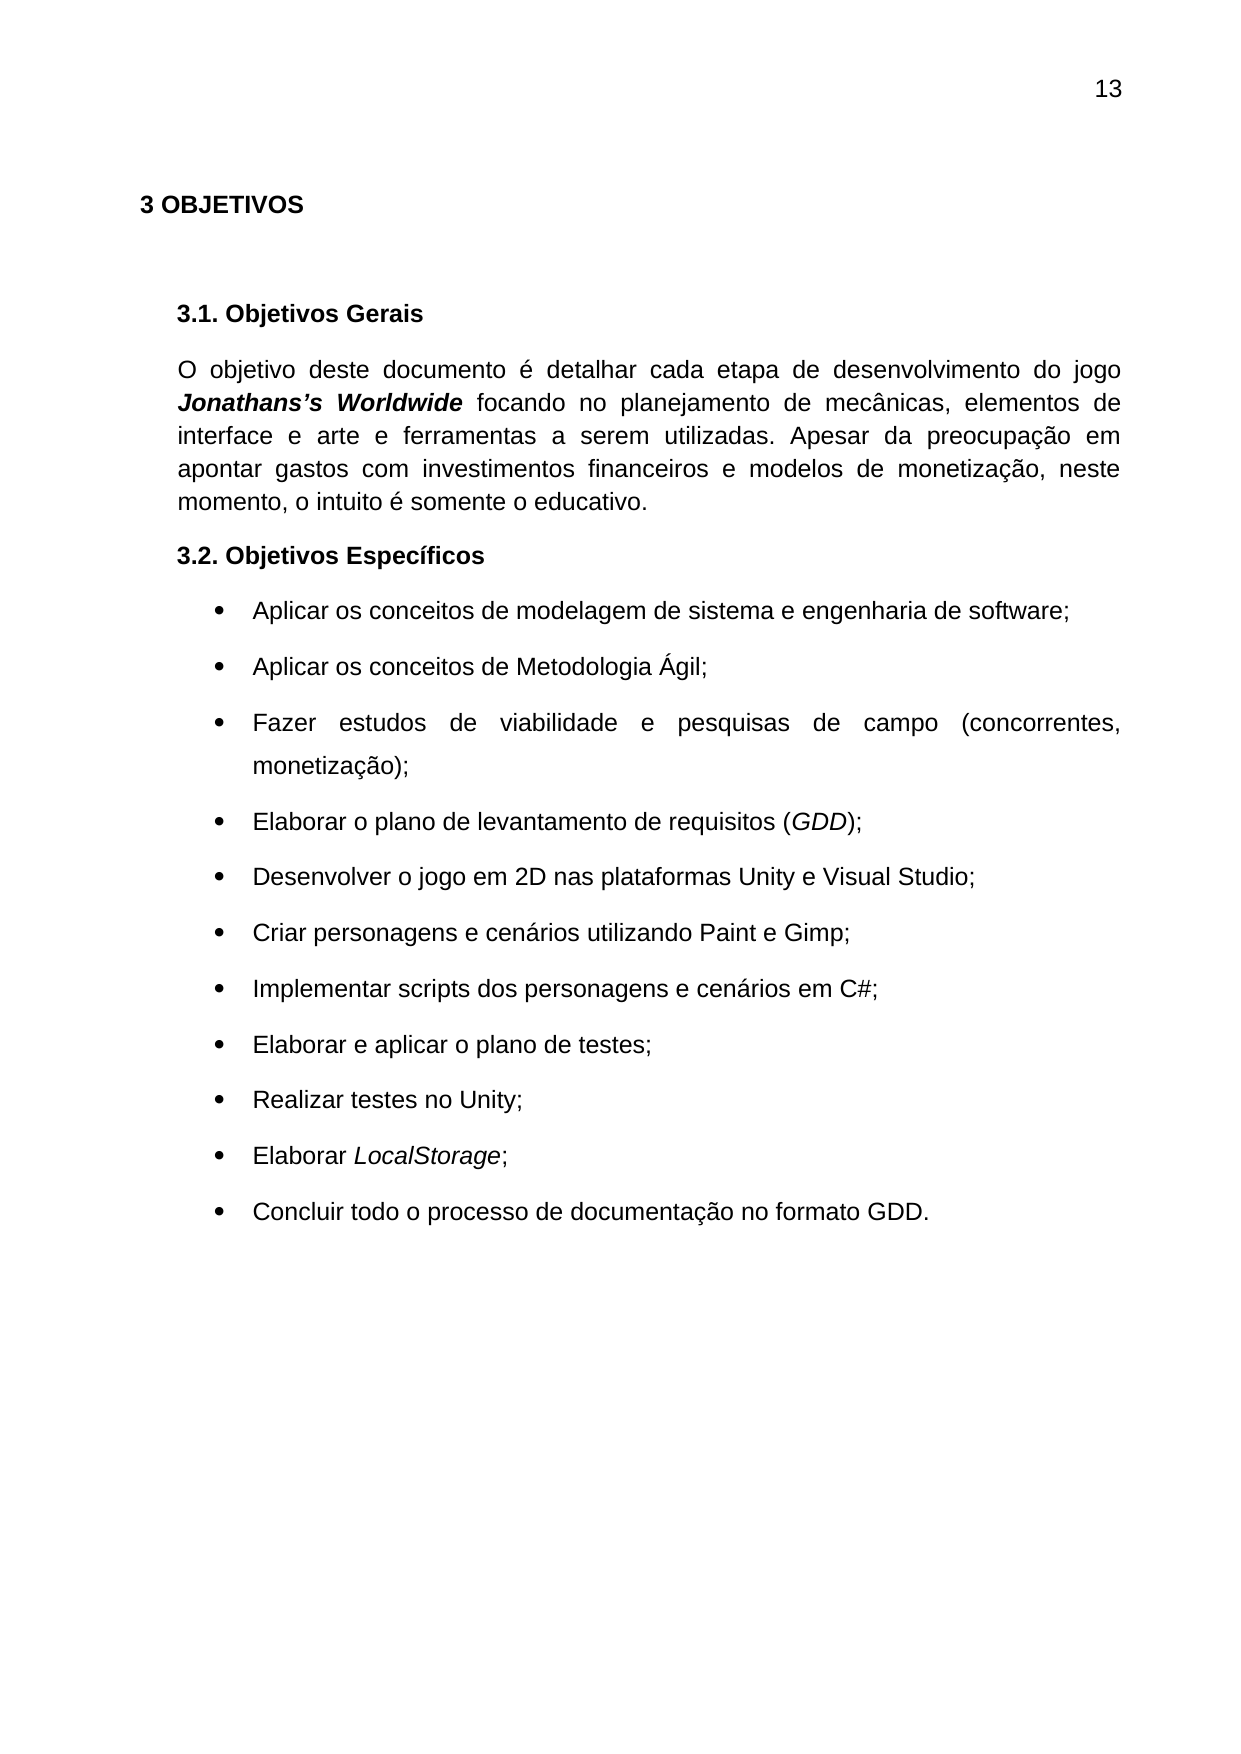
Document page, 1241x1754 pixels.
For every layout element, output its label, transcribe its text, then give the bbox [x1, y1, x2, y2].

subtitle 3 OBJETIVOS [140, 190, 1122, 218]
list Elaborar o plano de levantamento de requisitos (GDD); [215, 807, 1122, 836]
list Concluir todo o processo de documentação no formato GDD. [215, 1197, 1122, 1226]
list Criar personagens e cenários utilizando Paint e Gimp; [215, 918, 1122, 947]
text O objetivo deste documento é detalhar cada etapa de desenvolvimento do jogo Jonathans’s Worldwide focando no planejamento de mecânicas, elementos de interface e arte e ferramentas a serem utilizadas. Apesar da preocupação em apontar gastos com investimentos financeiros e modelos de monetização, neste momento, o intuito é somente o educativo. [177, 355, 1122, 516]
subtitle 3.2. Objetivos Específicos [177, 541, 1122, 569]
list Realizar testes no Unity; [215, 1085, 1122, 1114]
subtitle 3.1. Objetivos Gerais [177, 299, 1122, 328]
list Fazer estudos de viabilidade e pesquisas de campo (concorrentes, monetização); [215, 708, 1122, 780]
list Elaborar e aplicar o plano de testes; [215, 1029, 1122, 1058]
list Aplicar os conceitos de Metodologia Ágil; [215, 652, 1122, 681]
list Implementar scripts dos personagens e cenários em C#; [215, 974, 1122, 1003]
list Elaborar LocalStorage; [215, 1141, 1122, 1170]
list Aplicar os conceitos de modelagem de sistema e engenharia de software; [215, 596, 1122, 625]
list Desenvolver o jogo em 2D nas plataformas Unity e Visual Studio; [215, 862, 1122, 891]
